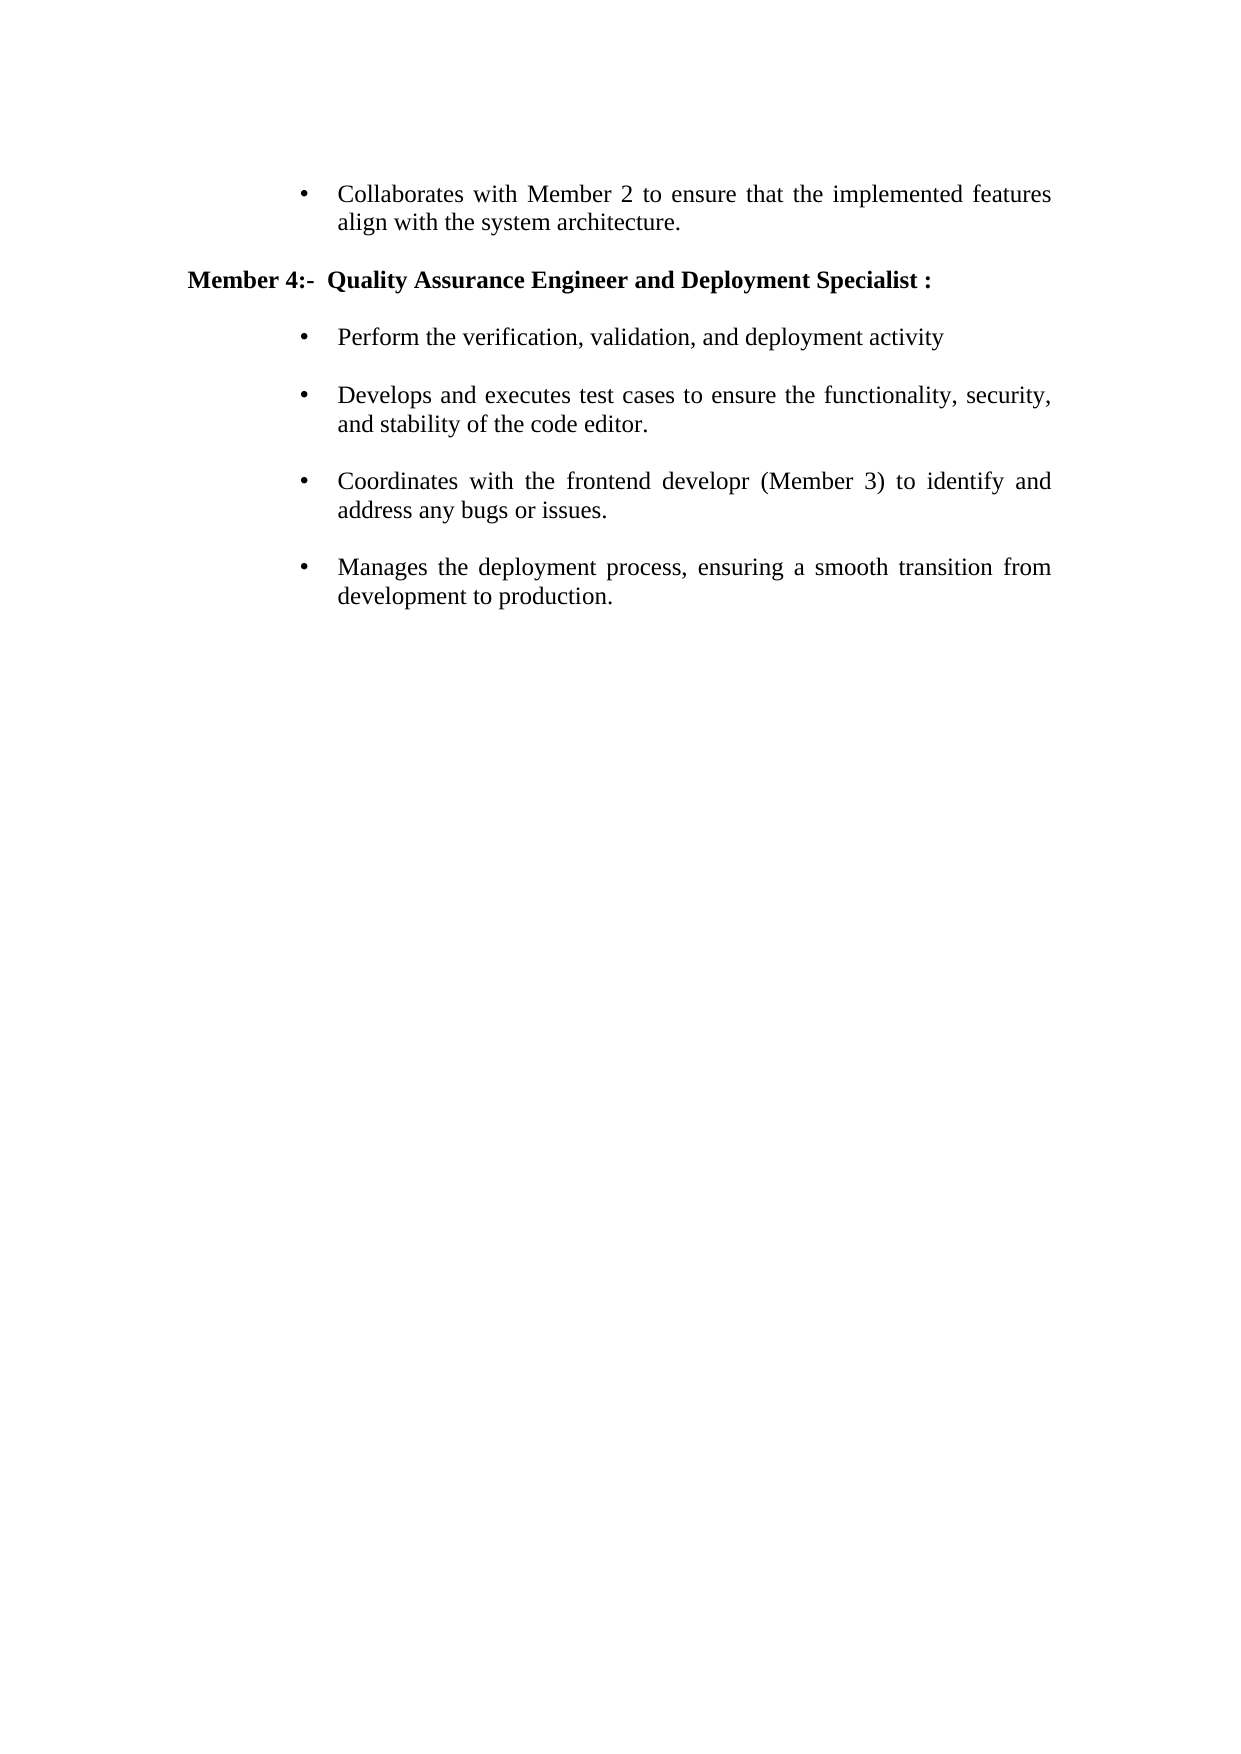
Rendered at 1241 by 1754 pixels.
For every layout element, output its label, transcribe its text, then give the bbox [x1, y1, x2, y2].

list Collaborates with Member 2 to ensure that the implemented features align with the system architecture. [300, 179, 1053, 236]
list Coordinates with the frontend developr (Member 3) to identify and address any bugs or issues. [300, 466, 1053, 524]
text Member 4:- Quality Assurance Engineer and Deployment Specialist : [187, 265, 1053, 294]
list Develops and executes test cases to ensure the functionality, security, and stability of the code editor. [300, 380, 1053, 437]
list Perform the verification, validation, and deployment activity [300, 322, 1053, 351]
list Manages the deployment process, ensuring a smooth transition from development to production. [300, 552, 1053, 610]
